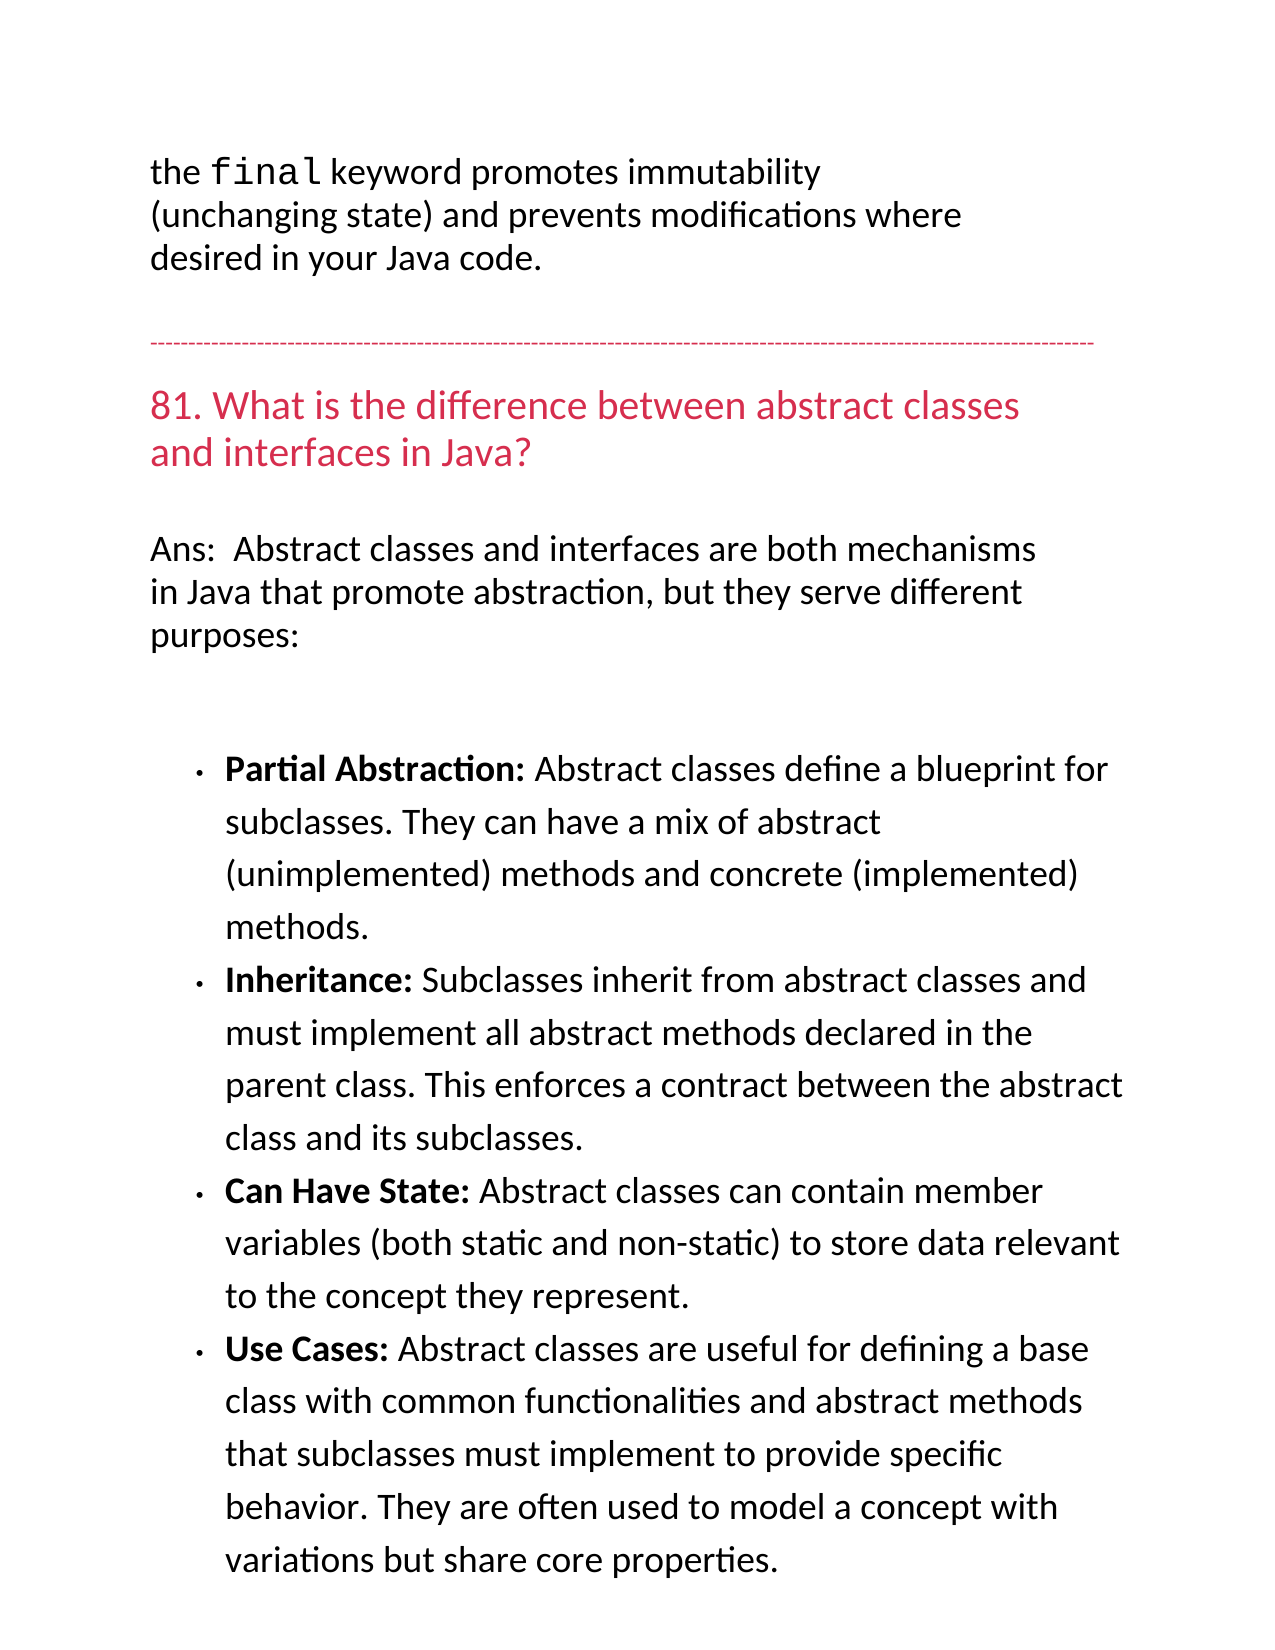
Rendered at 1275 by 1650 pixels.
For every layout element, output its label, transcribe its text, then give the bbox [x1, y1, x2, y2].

text 81. What is the difference between abstract classes and interfaces in Java? [150, 381, 1046, 477]
text Ans: Abstract classes and interfaces are both mechanisms in Java that promote abstraction, but they serve different purposes: [150, 527, 1046, 657]
list Use Cases: Abstract classes are useful for defining a base class with common functionalities and abstract methods that subclasses must implement to provide specific behavior. They are often used to model a concept with variations but share core properties. [196, 1325, 1125, 1581]
text the final keyword promotes immutability (unchanging state) and prevents modifications where desired in your Java code. [150, 149, 969, 280]
text ---------------------------------------------------------------------------------------------------------------------------- [150, 328, 1125, 354]
list Can Have State: Abstract classes can contain member variables (both static and non-static) to store data relevant to the concept they represent. [196, 1167, 1125, 1318]
list Partial Abstraction: Abstract classes define a blueprint for subclasses. They can have a mix of abstract (unimplemented) methods and concrete (implemented) methods. [196, 745, 1125, 949]
list Inheritance: Subclasses inherit from abstract classes and must implement all abstract methods declared in the parent class. This enforces a contract between the abstract class and its subclasses. [196, 956, 1125, 1160]
